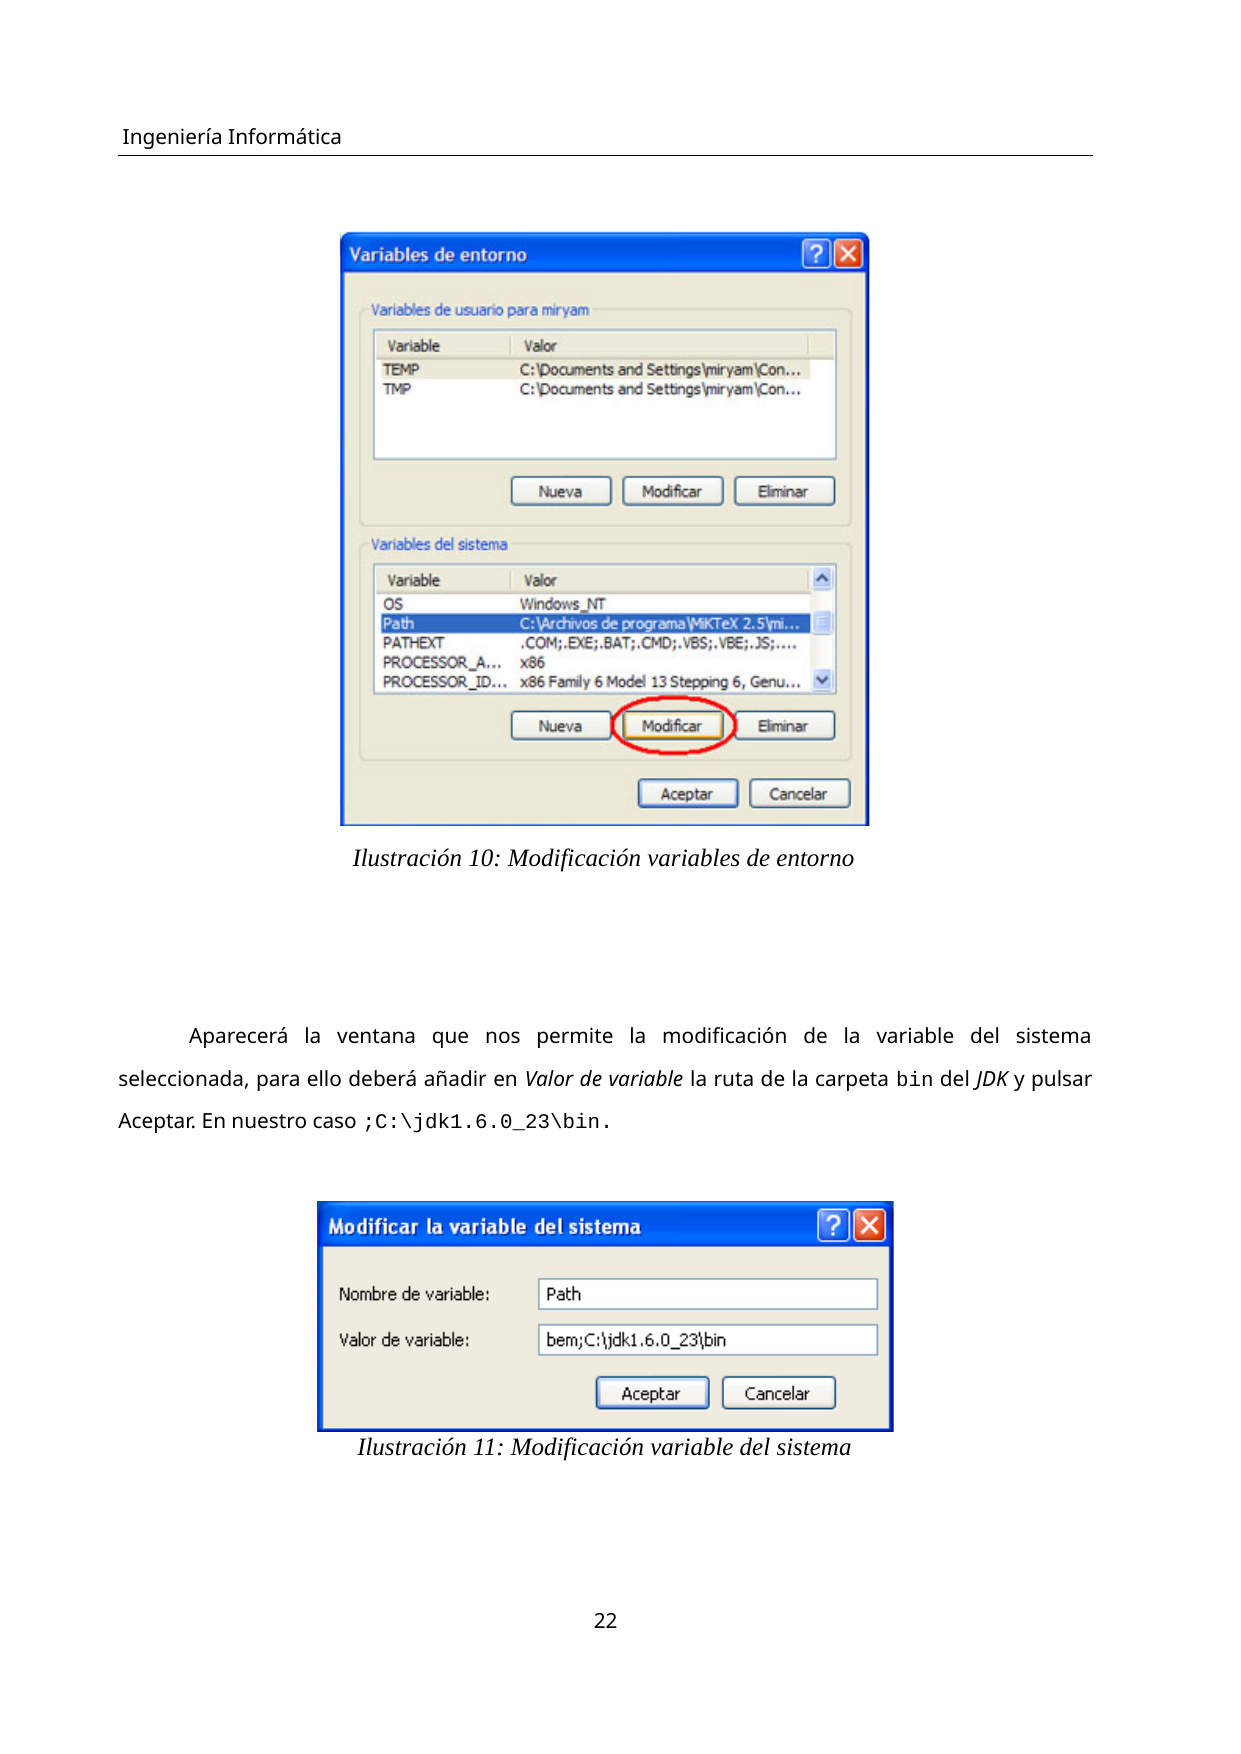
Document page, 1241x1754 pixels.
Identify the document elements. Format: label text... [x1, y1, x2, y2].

text Ilustración 11: Modificación variable del sistema [317, 1432, 894, 1461]
text Ilustración 10: Modificación variables de entorno [339, 843, 869, 872]
text Aparecerá la ventana que nos permite la modificación de la variable del sistema seleccionada, para ello deberá añadir en Valor de variable la ruta de la carpeta bin del JDK y pulsar Aceptar. En nuestro caso ;C:\jdk1.6.0_23\bin. [118, 1021, 1093, 1135]
